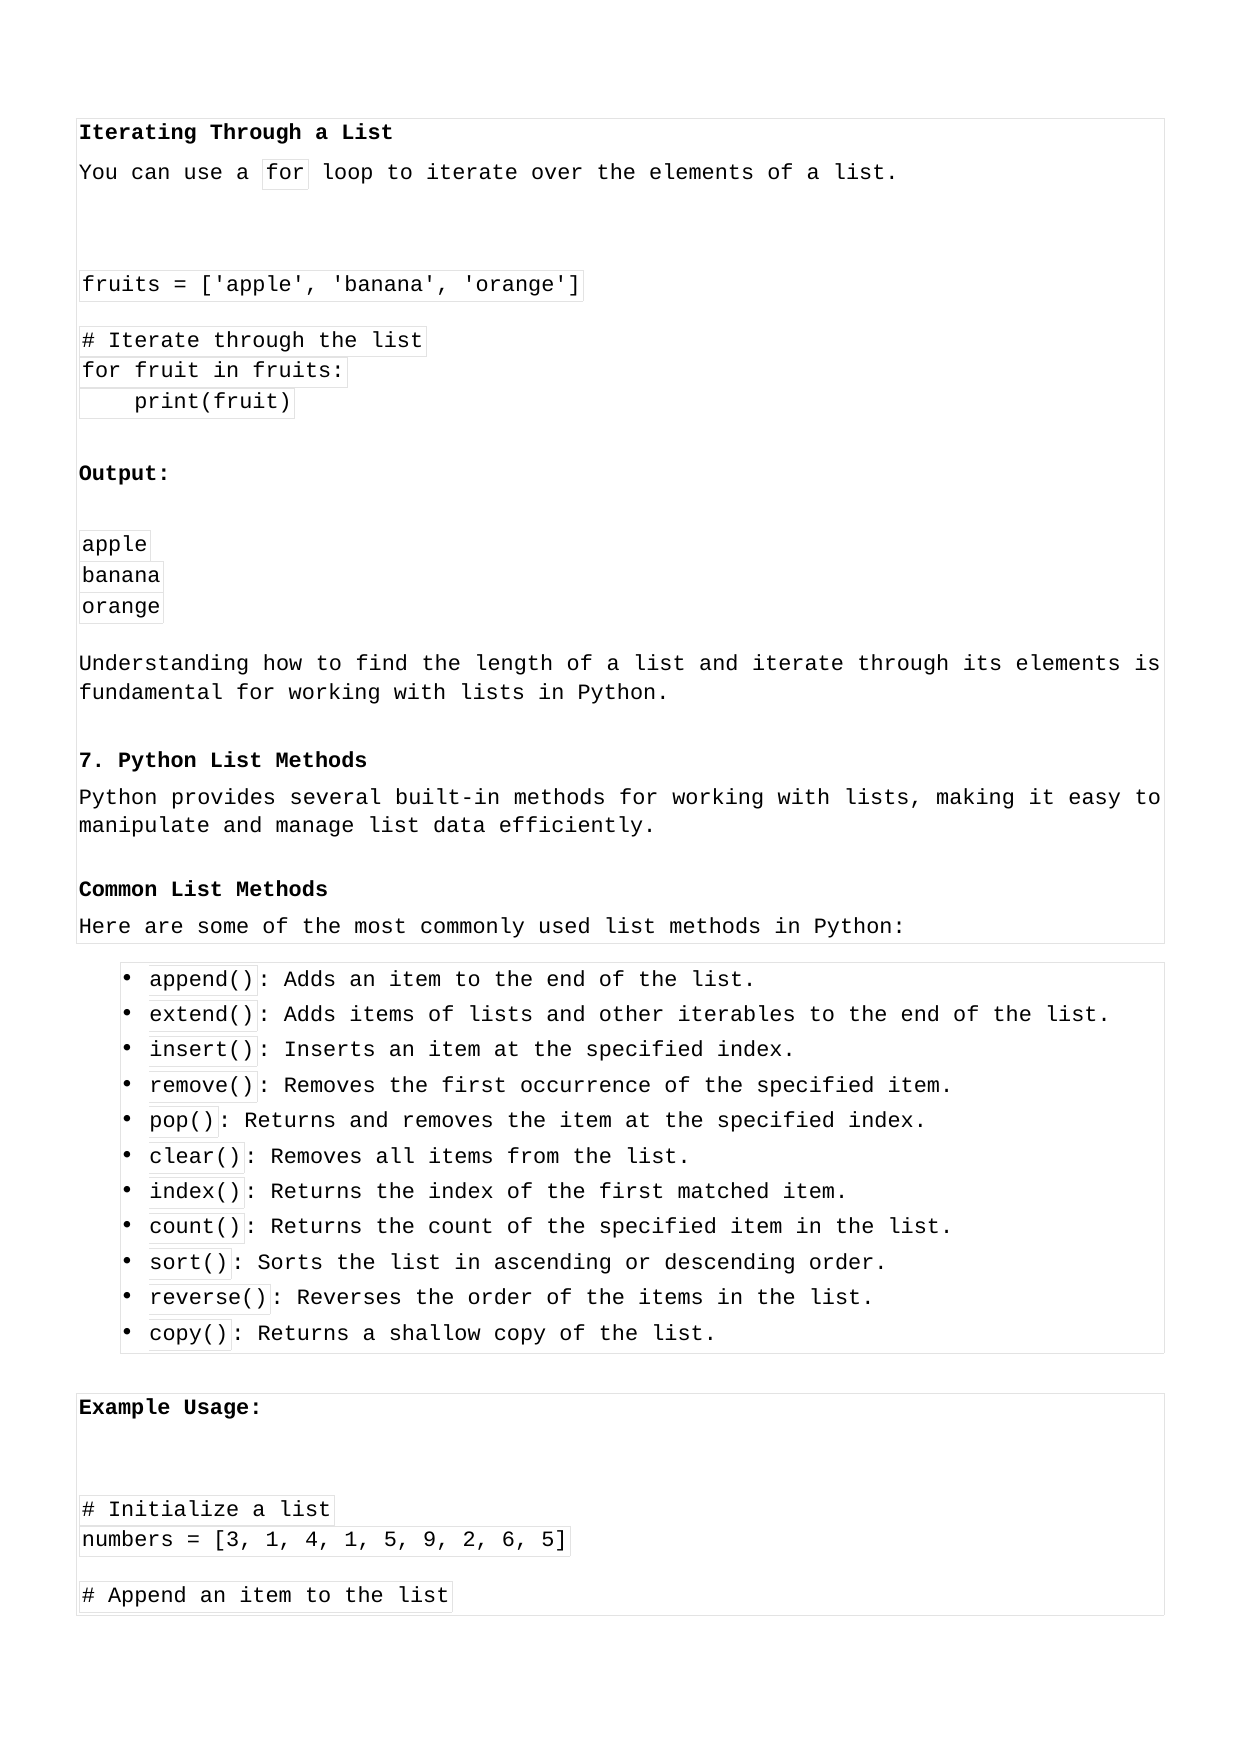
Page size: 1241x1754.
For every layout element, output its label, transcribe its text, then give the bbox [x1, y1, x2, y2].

list sort(): Sorts the list in ascending or descending order. [121, 1245, 1164, 1279]
subtitle Iterating Through a List [77, 119, 1164, 146]
text # Initialize a list [77, 1492, 1164, 1523]
text [164, 589, 1164, 623]
list clear(): Removes all items from the list. [121, 1139, 1164, 1173]
list remove(): Removes the first occurrence of the specified item. [121, 1068, 1164, 1102]
text # Iterate through the list [77, 323, 1164, 353]
text print(fruit) [80, 389, 294, 418]
subtitle 7. Python List Methods [77, 746, 1164, 774]
text banana [80, 562, 163, 589]
list append(): Adds an item to the end of the list. [121, 963, 1164, 996]
list insert(): Inserts an item at the specified index. [121, 1033, 1164, 1066]
text numbers = [3, 1, 4, 1, 5, 9, 2, 6, 5] [80, 1527, 570, 1556]
text Python provides several built-in methods for working with lists, making it easy to manipulate and manage list data efficiently. [77, 783, 1164, 839]
text numbers = [3, 1, 4, 1, 5, 9, 2, 6, 5] [335, 1523, 1164, 1556]
list reverse(): Reverses the order of the items in the list. [121, 1281, 1164, 1314]
subtitle Common List Methods [77, 875, 1164, 903]
text You can use a for loop to iterate over the elements of a list. [77, 155, 1164, 189]
subtitle Output: [77, 459, 1164, 487]
text [348, 353, 1164, 384]
text Here are some of the most commonly used list methods in Python: [77, 913, 1164, 943]
text for fruit in fruits: [80, 358, 347, 384]
text fruits = ['apple', 'banana', 'orange'] [77, 267, 1164, 301]
text [295, 384, 1164, 418]
subtitle Example Usage: [77, 1394, 1164, 1421]
list copy(): Returns a shallow copy of the list. [121, 1316, 1164, 1353]
list pop(): Returns and removes the item at the specified index. [121, 1103, 1164, 1137]
text # Append an item to the list [77, 1578, 1164, 1615]
list index(): Returns the index of the first matched item. [121, 1174, 1164, 1208]
text apple [77, 527, 1164, 558]
list count(): Returns the count of the specified item in the list. [121, 1210, 1164, 1243]
list extend(): Adds items of lists and other iterables to the end of the list. [121, 997, 1164, 1031]
text orange [80, 593, 163, 623]
text Understanding how to find the length of a list and iterate through its elements is fundamental for working with lists in Python. [77, 649, 1164, 706]
text banana [151, 558, 1164, 589]
